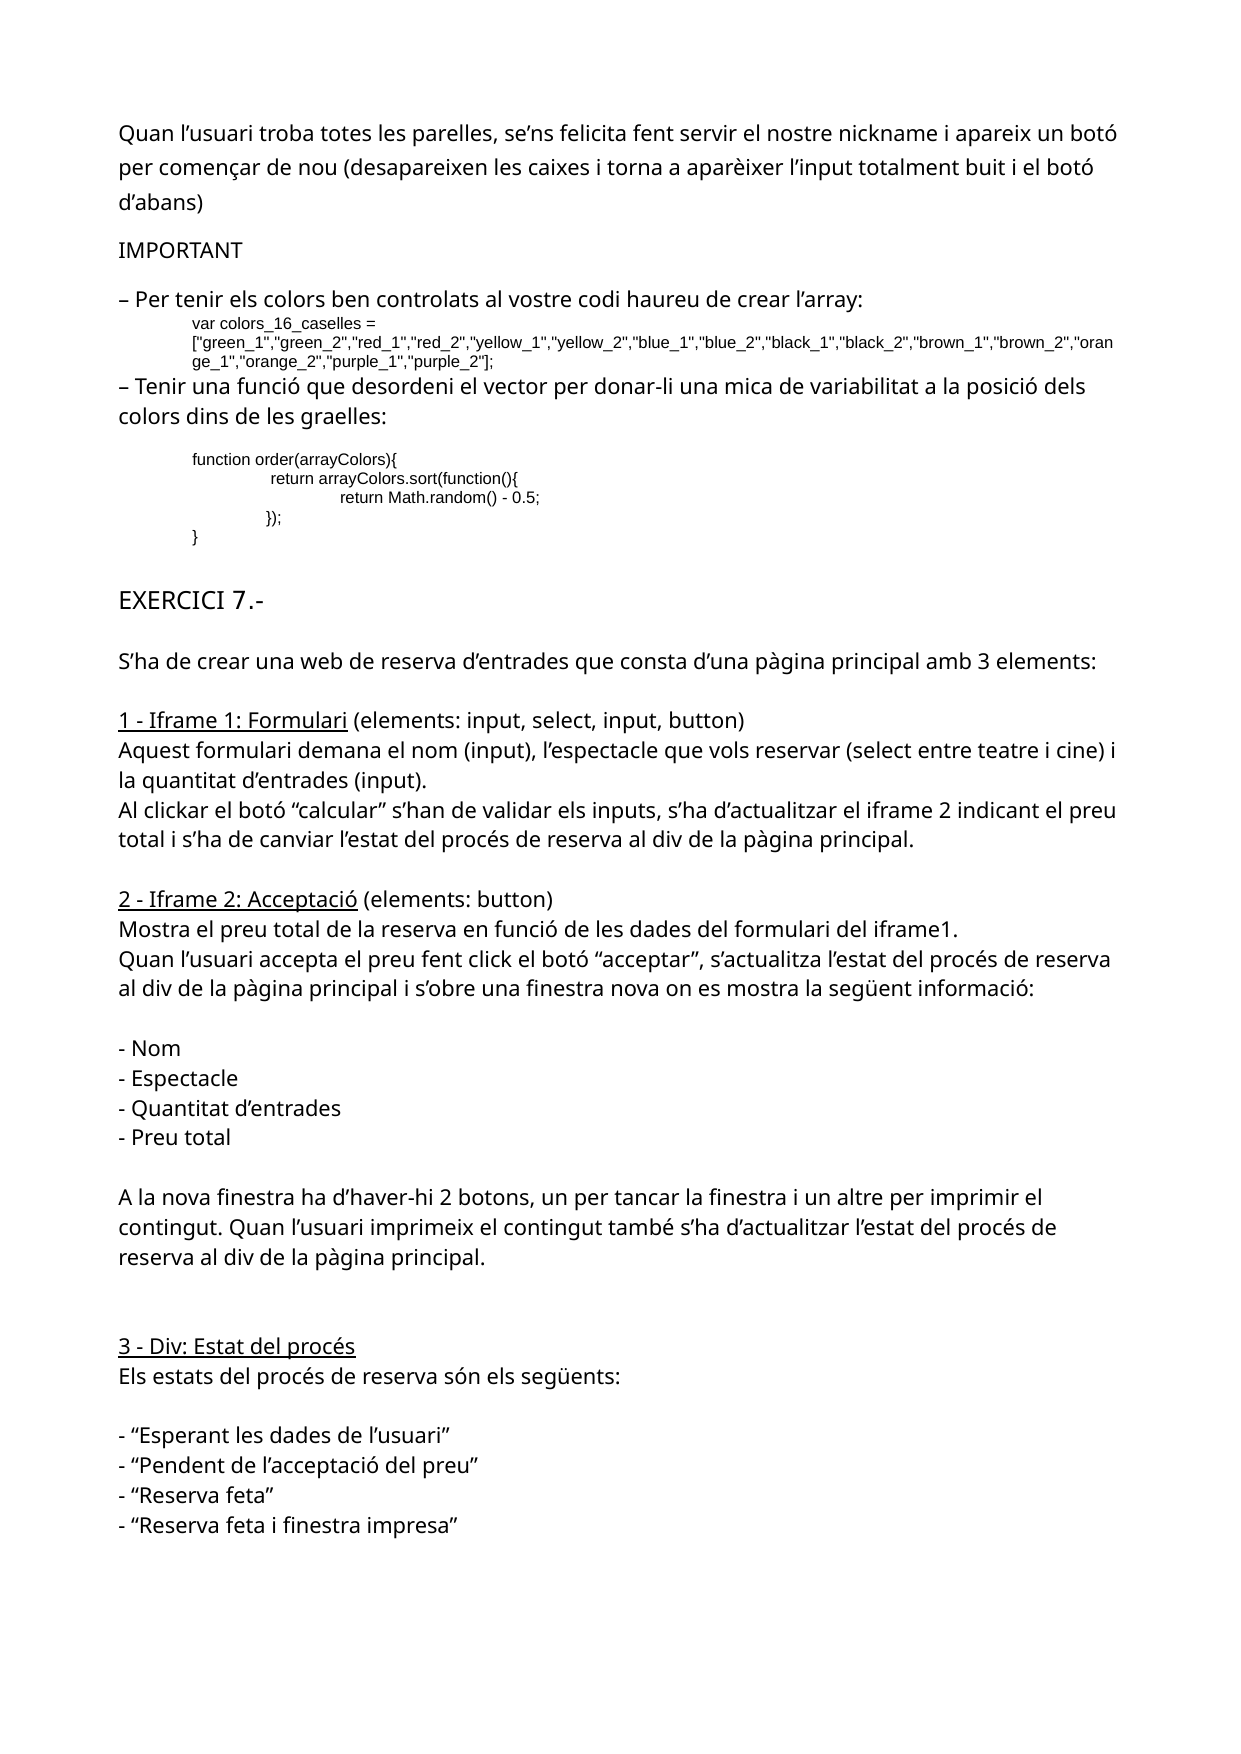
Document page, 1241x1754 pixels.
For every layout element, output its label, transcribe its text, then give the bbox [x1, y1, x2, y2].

text } [192, 527, 1122, 546]
text 3 - Div: Estat del procés [118, 1331, 1122, 1361]
text S’ha de crear una web de reserva d’entrades que consta d’una pàgina principal amb 3 elements: [118, 646, 1122, 675]
text Mostra el preu total de la reserva en funció de les dades del formulari del iframe1. [118, 914, 1122, 943]
text EXERCICI 7.- [118, 582, 1122, 616]
text - Nom [118, 1033, 1122, 1063]
text - “Reserva feta” [118, 1480, 1122, 1509]
text return Math.random() - 0.5; [192, 488, 1122, 507]
text - Preu total [118, 1122, 1122, 1152]
text return arrayColors.sort(function(){ [192, 469, 1122, 488]
text 1 - Iframe 1: Formulari (elements: input, select, input, button) [118, 705, 1122, 735]
text function order(arrayColors){ [192, 450, 1122, 469]
text Quan l’usuari troba totes les parelles, se’ns felicita fent servir el nostre nickname i apareix un botó per començar de nou (desapareixen les caixes i torna a aparèixer l’input totalment buit i el botó d’abans) [118, 118, 1122, 216]
text Al clickar el botó “calcular” s’han de validar els inputs, s’ha d’actualitzar el iframe 2 indicant el preu total i s’ha de canviar l’estat del procés de reserva al div de la pàgina principal. [118, 794, 1122, 854]
text – Tenir una funció que desordeni el vector per donar-li una mica de variabilitat a la posició dels colors dins de les graelles: [118, 371, 1122, 431]
text }); [192, 507, 1122, 527]
text - Espectacle [118, 1063, 1122, 1092]
text Quan l’usuari accepta el preu fent click el botó “acceptar”, s’actualitza l’estat del procés de reserva al div de la pàgina principal i s’obre una finestra nova on es mostra la següent informació: [118, 943, 1122, 1003]
list var colors_16_caselles = ["green_1","green_2","red_1","red_2","yellow_1","yellow_2","blue_1","blue_2","black_1","black_2","brown_1","brown_2","orange_1","orange_2","purple_1","purple_2"]; [162, 314, 1122, 371]
text Aquest formulari demana el nom (input), l’espectacle que vols reservar (select entre teatre i cine) i la quantitat d’entrades (input). [118, 735, 1122, 794]
text - “Pendent de l’acceptació del preu” [118, 1450, 1122, 1480]
text IMPORTANT [118, 235, 1122, 265]
text - “Reserva feta i finestra impresa” [118, 1509, 1122, 1539]
text A la nova finestra ha d’haver-hi 2 botons, un per tancar la finestra i un altre per imprimir el contingut. Quan l’usuari imprimeix el contingut també s’ha d’actualitzar l’estat del procés de reserva al div de la pàgina principal. [118, 1182, 1122, 1271]
text 2 - Iframe 2: Acceptació (elements: button) [118, 884, 1122, 914]
text - Quantitat d’entrades [118, 1092, 1122, 1122]
text - “Esperant les dades de l’usuari” [118, 1420, 1122, 1450]
text – Per tenir els colors ben controlats al vostre codi haureu de crear l’array: [118, 284, 1122, 314]
text Els estats del procés de reserva són els següents: [118, 1361, 1122, 1390]
